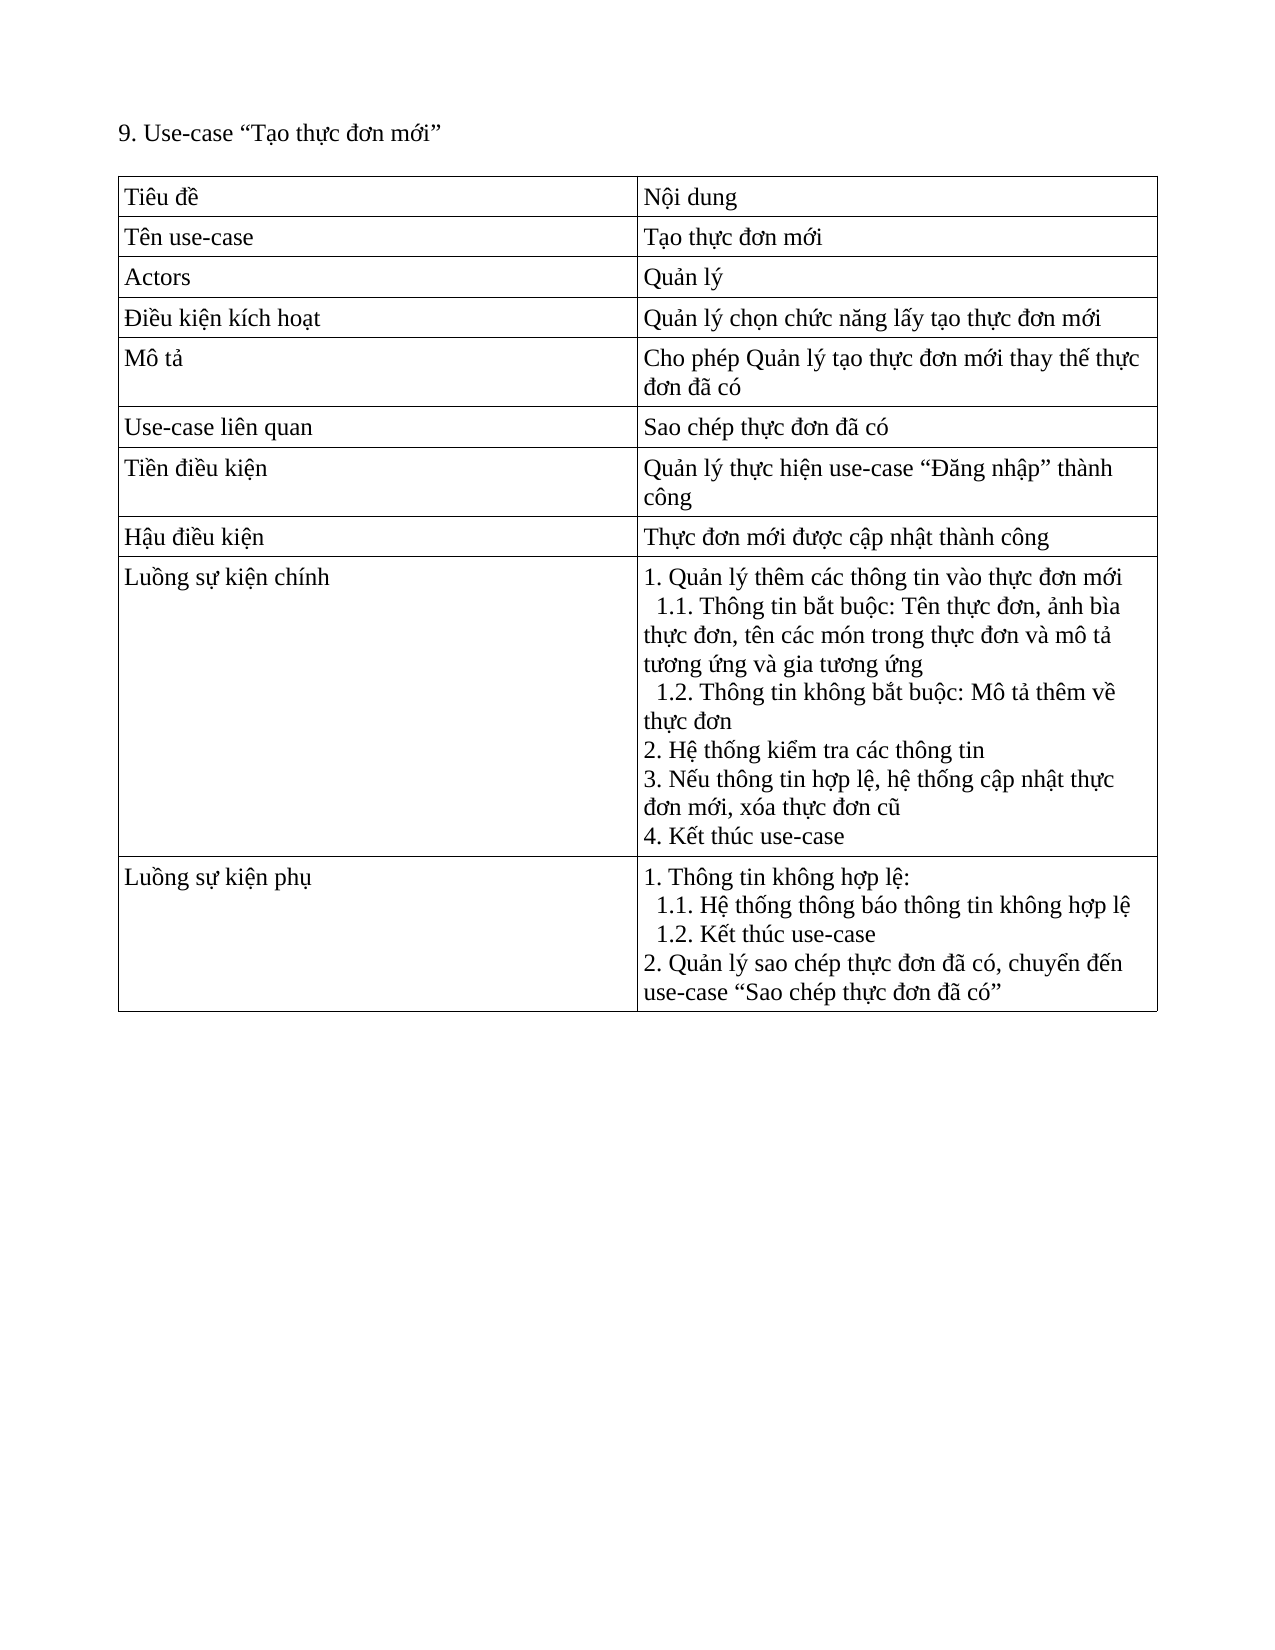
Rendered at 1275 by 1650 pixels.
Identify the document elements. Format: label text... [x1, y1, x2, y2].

table_cell 1. Quản lý thêm các thông tin vào thực đơn mới 1.1. Thông tin bắt buộc: Tên thực đơn, ảnh bìa thực đơn, tên các món trong thực đơn và mô tả tương ứng và gia tương ứng 1.2. Thông tin không bắt buộc: Mô tả thêm về thực đơn 2. Hệ thống kiểm tra các thông tin 3. Nếu thông tin hợp lệ, hệ thống cập nhật thực đơn mới, xóa thực đơn cũ 4. Kết thúc use-case [638, 557, 1157, 856]
text 9. Use-case “Tạo thực đơn mới” [118, 118, 1157, 147]
table_cell Sao chép thực đơn đã có [638, 407, 1157, 447]
table_cell Quản lý thực hiện use-case “Đăng nhập” thành công [638, 448, 1157, 516]
table_cell Tên use-case [119, 217, 637, 256]
table_cell Thực đơn mới được cập nhật thành công [638, 517, 1157, 556]
table_cell Điều kiện kích hoạt [119, 298, 637, 337]
table_cell Actors [119, 257, 637, 297]
table_cell Tạo thực đơn mới [638, 217, 1157, 256]
table_cell Hậu điều kiện [119, 517, 637, 556]
table_header Tiêu đề [119, 177, 637, 216]
table_cell Use-case liên quan [119, 407, 637, 447]
table_cell Cho phép Quản lý tạo thực đơn mới thay thế thực đơn đã có [638, 338, 1157, 406]
table_cell Mô tả [119, 338, 637, 406]
table_cell Tiền điều kiện [119, 448, 637, 516]
table_cell Luồng sự kiện chính [119, 557, 637, 856]
table_cell 1. Thông tin không hợp lệ: 1.1. Hệ thống thông báo thông tin không hợp lệ 1.2. Kết thúc use-case 2. Quản lý sao chép thực đơn đã có, chuyển đến use-case “Sao chép thực đơn đã có” [638, 857, 1157, 1011]
table_header Nội dung [638, 177, 1157, 216]
table_cell Luồng sự kiện phụ [119, 857, 637, 1011]
table_cell Quản lý [638, 257, 1157, 297]
table_cell Quản lý chọn chức năng lấy tạo thực đơn mới [638, 298, 1157, 337]
